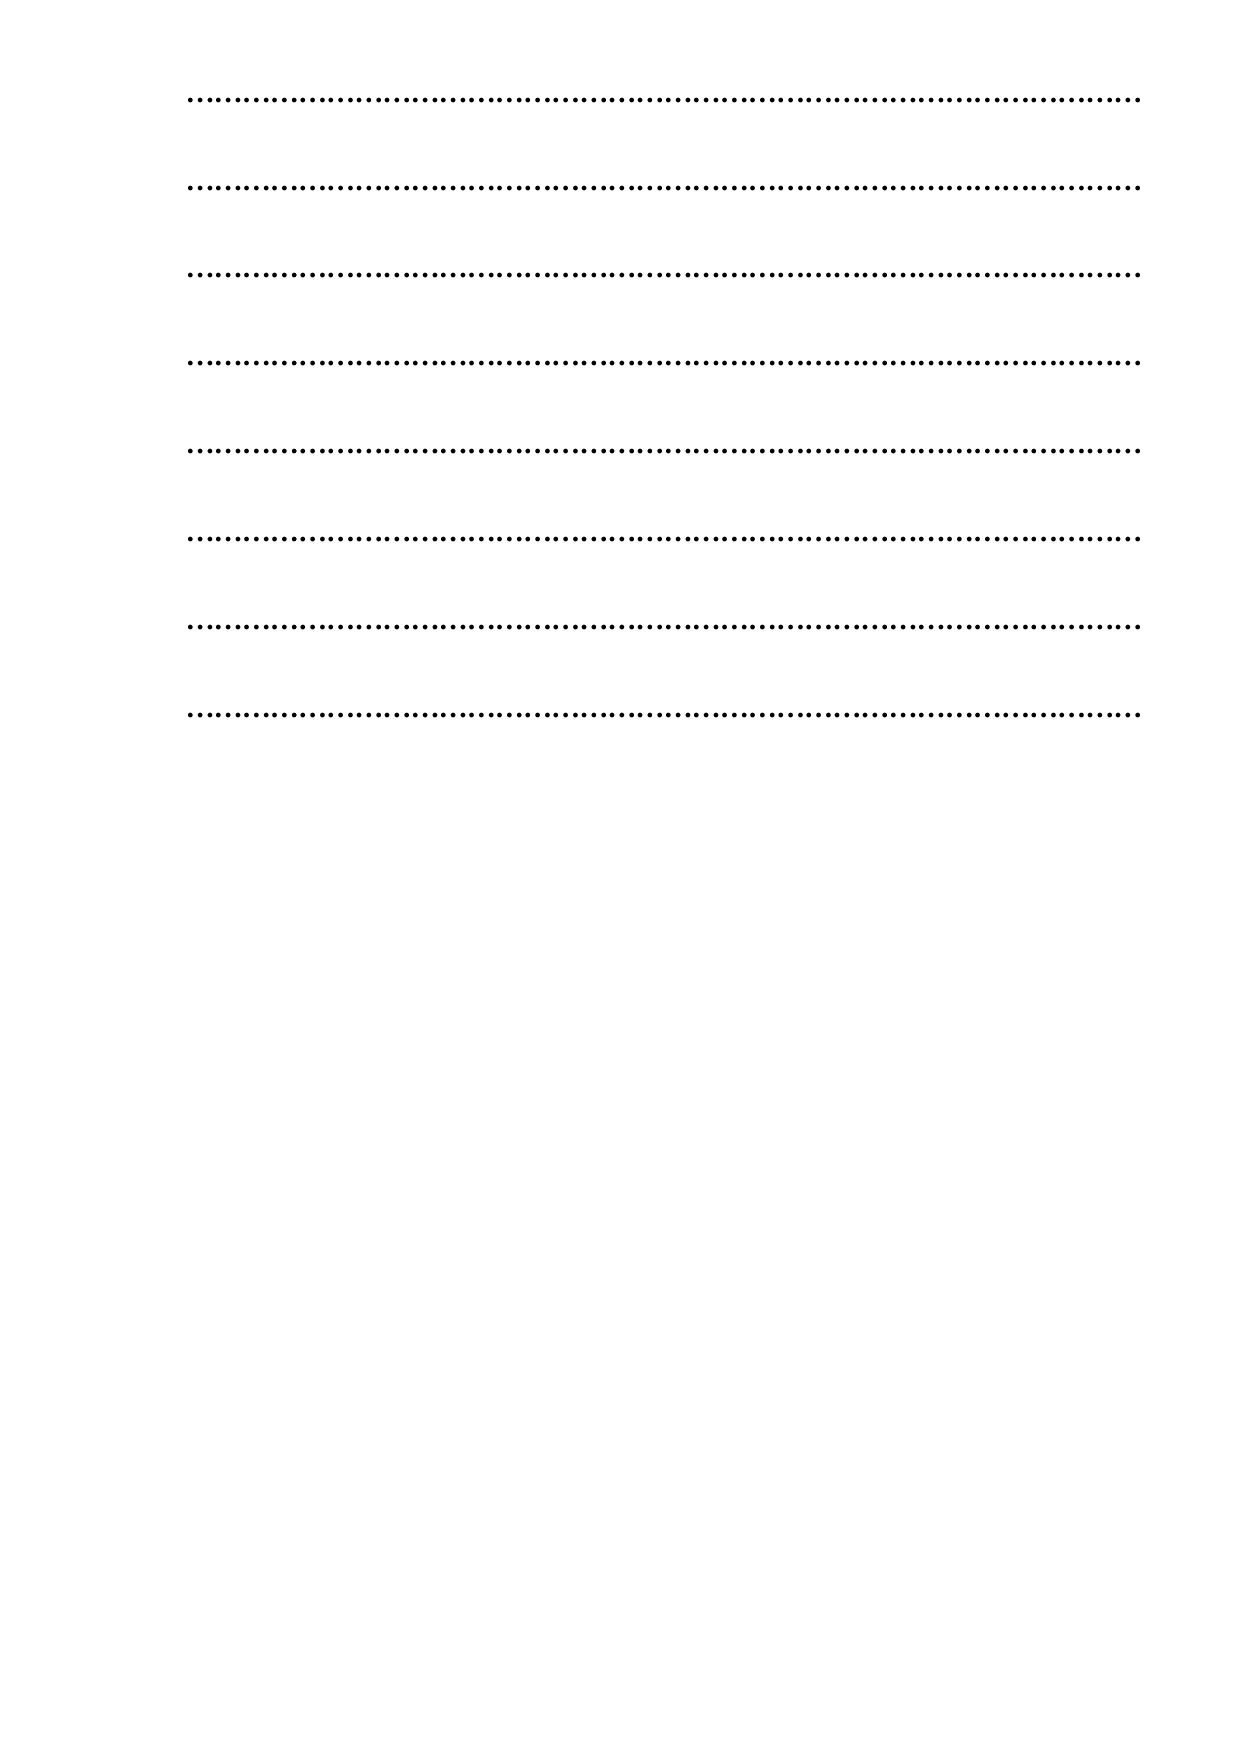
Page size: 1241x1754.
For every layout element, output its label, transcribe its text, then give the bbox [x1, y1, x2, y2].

text ………………………………………………………………………………………… [177, 514, 1152, 548]
text ………………………………………………………………………………………… [177, 426, 1152, 460]
text ………………………………………………………………………………………… [177, 251, 1152, 284]
text ………………………………………………………………………………………… [177, 690, 1152, 723]
text ………………………………………………………………………………………… [177, 163, 1152, 196]
text ………………………………………………………………………………………… [177, 75, 1152, 108]
text ………………………………………………………………………………………… [177, 338, 1152, 372]
text ………………………………………………………………………………………… [177, 602, 1152, 635]
